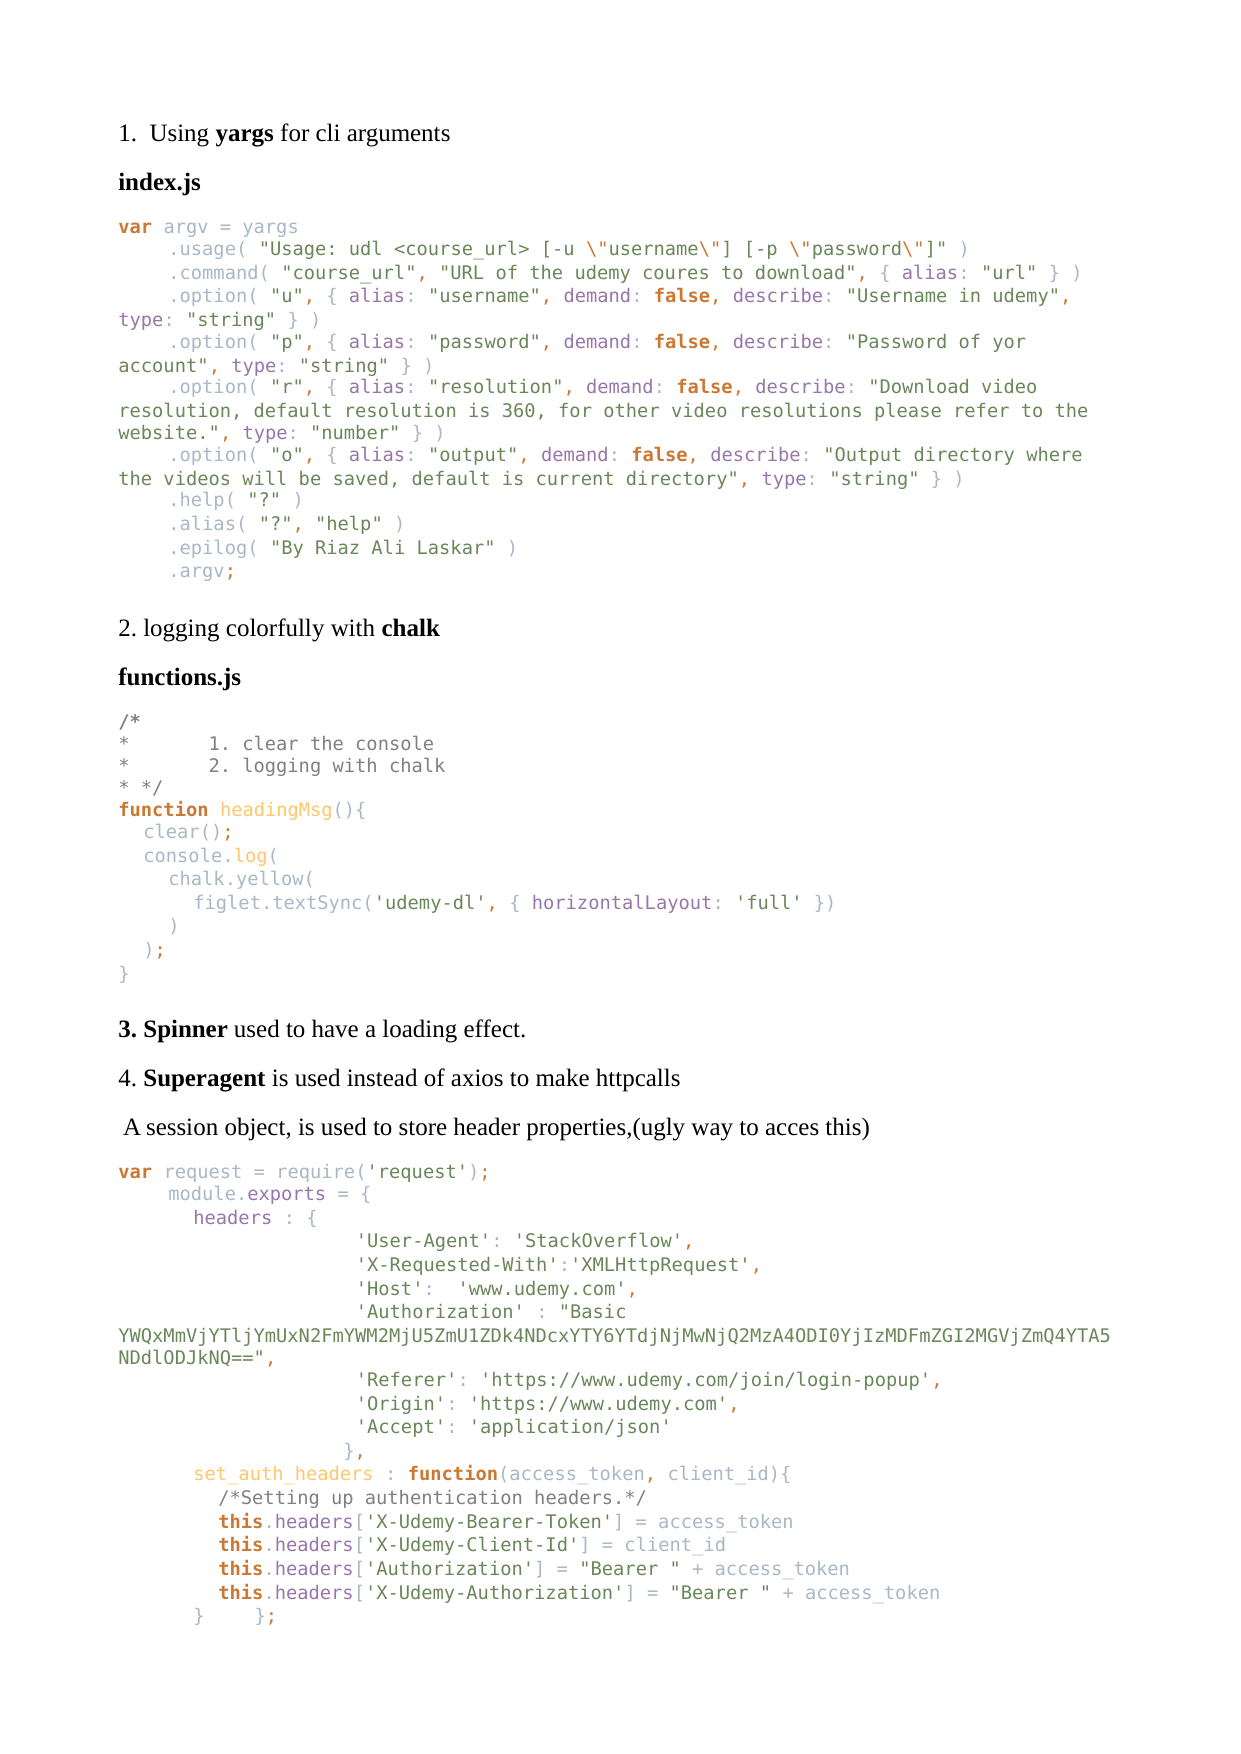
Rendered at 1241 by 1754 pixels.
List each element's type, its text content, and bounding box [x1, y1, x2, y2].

text function headingMsg(){ [118, 799, 1122, 821]
text 'Accept': 'application/json' [118, 1416, 1122, 1440]
text figlet.textSync('udemy-dl', { horizontalLayout: 'full' }) [118, 892, 1122, 916]
text 'User-Agent': 'StackOverflow', [118, 1231, 1122, 1254]
text var request = require('request'); [118, 1161, 1122, 1183]
text * */ [118, 777, 1122, 799]
text /*Setting up authentication headers.*/ [118, 1487, 1122, 1511]
text index.js [118, 167, 1122, 196]
text var argv = yargs [118, 216, 1122, 238]
text .option( "p", { alias: "password", demand: false, describe: "Password of yor account", type: "string" } ) [118, 331, 1122, 376]
text .option( "o", { alias: "output", demand: false, describe: "Output directory where the videos will be saved, default is current directory", type: "string" } ) [118, 444, 1122, 489]
text console.log( [118, 844, 1122, 868]
text this.headers['X-Udemy-Authorization'] = "Bearer " + access_token [118, 1582, 1122, 1605]
text chalk.yellow( [118, 868, 1122, 892]
text clear(); [118, 821, 1122, 844]
text ); [118, 939, 1122, 963]
text 1. Using yargs for cli arguments [118, 118, 1122, 147]
text A session object, is used to store header properties,(ugly way to acces this) [118, 1112, 1122, 1141]
text functions.js [118, 662, 1122, 691]
text }, [118, 1440, 1122, 1463]
text } [118, 963, 1122, 985]
text .argv; [118, 560, 1122, 584]
text } }; [118, 1605, 1122, 1629]
text 'Host': 'www.udemy.com', [118, 1278, 1122, 1301]
text 3. Spinner used to have a loading effect. [118, 1014, 1122, 1043]
text this.headers['Authorization'] = "Bearer " + access_token [118, 1558, 1122, 1582]
text this.headers['X-Udemy-Client-Id'] = client_id [118, 1534, 1122, 1558]
text 'Referer': 'https://www.udemy.com/join/login-popup', [118, 1369, 1122, 1392]
text .option( "r", { alias: "resolution", demand: false, describe: "Download video resolution, default resolution is 360, for other video resolutions please refer to the website.", type: "number" } ) [118, 376, 1122, 444]
text * 2. logging with chalk [118, 755, 1122, 777]
text set_auth_headers : function(access_token, client_id){ [118, 1463, 1122, 1487]
text 4. Superagent is used instead of axios to make httpcalls [118, 1063, 1122, 1092]
text 'X-Requested-With':'XMLHttpRequest', [118, 1254, 1122, 1278]
text .alias( "?", "help" ) [118, 513, 1122, 537]
text this.headers['X-Udemy-Bearer-Token'] = access_token [118, 1511, 1122, 1534]
text .usage( "Usage: udl <course_url> [-u \"username\"] [-p \"password\"]" ) [118, 238, 1122, 262]
text * 1. clear the console [118, 733, 1122, 755]
text 2. logging colorfully with chalk [118, 613, 1122, 642]
text .epilog( "By Riaz Ali Laskar" ) [118, 537, 1122, 560]
text .command( "course_url", "URL of the udemy coures to download", { alias: "url" } ) [118, 262, 1122, 285]
text .help( "?" ) [118, 489, 1122, 513]
text 'Origin': 'https://www.udemy.com', [118, 1392, 1122, 1416]
text /* [118, 712, 1122, 733]
text .option( "u", { alias: "username", demand: false, describe: "Username in udemy", type: "string" } ) [118, 285, 1122, 331]
text headers : { [118, 1207, 1122, 1231]
text 'Authorization' : "Basic YWQxMmVjYTljYmUxN2FmYWM2MjU5ZmU1ZDk4NDcxYTY6YTdjNjMwNjQ2MzA4ODI0YjIzMDFmZGI2MGVjZmQ4YTA5NDdlODJkNQ==", [118, 1301, 1122, 1369]
text ) [118, 916, 1122, 939]
text module.exports = { [118, 1183, 1122, 1207]
